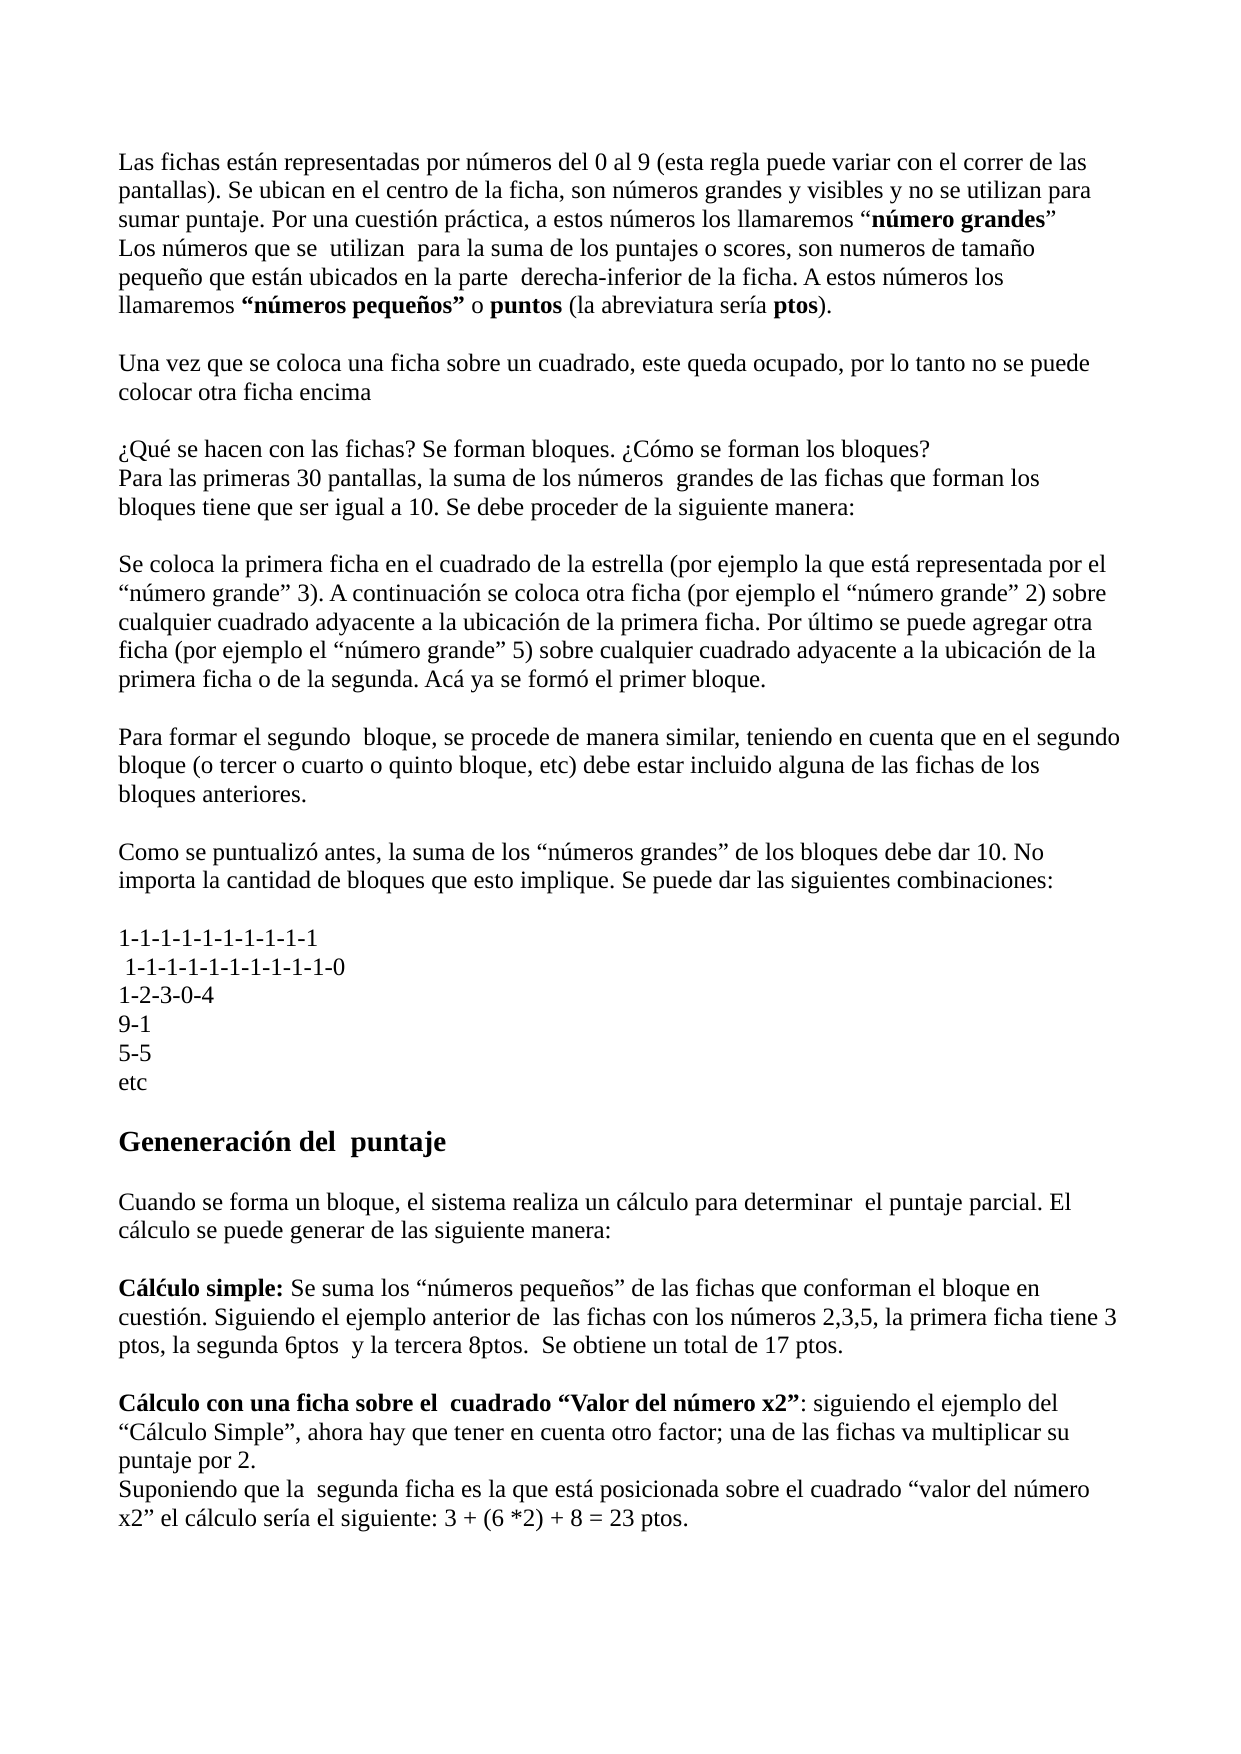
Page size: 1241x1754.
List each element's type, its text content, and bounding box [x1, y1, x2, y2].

text Cálculo con una ficha sobre el cuadrado “Valor del número x2”: siguiendo el ejemplo del “Cálculo Simple”, ahora hay que tener en cuenta otro factor; una de las fichas va multiplicar su puntaje por 2. [118, 1388, 1122, 1474]
text Como se puntualizó antes, la suma de los “números grandes” de los bloques debe dar 10. No importa la cantidad de bloques que esto implique. Se puede dar las siguientes combinaciones: [118, 837, 1122, 894]
text Los números que se utilizan para la suma de los puntajes o scores, son numeros de tamaño pequeño que están ubicados en la parte derecha-inferior de la ficha. A estos números los llamaremos “números pequeños” o puntos (la abreviatura sería ptos). [118, 233, 1122, 319]
text Suponiendo que la segunda ficha es la que está posicionada sobre el cuadrado “valor del número x2” el cálculo sería el siguiente: 3 + (6 *2) + 8 = 23 ptos. [118, 1474, 1122, 1532]
text Para formar el segundo bloque, se procede de manera similar, teniendo en cuenta que en el segundo bloque (o tercer o cuarto o quinto bloque, etc) debe estar incluido alguna de las fichas de los bloques anteriores. [118, 722, 1122, 808]
text 1-1-1-1-1-1-1-1-1-1-0 [118, 952, 1122, 981]
text 1-2-3-0-4 [118, 981, 1122, 1009]
text Cuando se forma un bloque, el sistema realiza un cálculo para determinar el puntaje parcial. El cálculo se puede generar de las siguiente manera: [118, 1187, 1122, 1244]
text 9-1 [118, 1009, 1122, 1038]
text Una vez que se coloca una ficha sobre un cuadrado, este queda ocupado, por lo tanto no se puede colocar otra ficha encima [118, 348, 1122, 406]
text Para las primeras 30 pantallas, la suma de los números grandes de las fichas que forman los bloques tiene que ser igual a 10. Se debe proceder de la siguiente manera: [118, 463, 1122, 521]
text 1-1-1-1-1-1-1-1-1-1 [118, 923, 1122, 952]
text Cálćulo simple: Se suma los “números pequeños” de las fichas que conforman el bloque en cuestión. Siguiendo el ejemplo anterior de las fichas con los números 2,3,5, la primera ficha tiene 3 ptos, la segunda 6ptos y la tercera 8ptos. Se obtiene un total de 17 ptos. [118, 1273, 1122, 1359]
text Se coloca la primera ficha en el cuadrado de la estrella (por ejemplo la que está representada por el “número grande” 3). A continuación se coloca otra ficha (por ejemplo el “número grande” 2) sobre cualquier cuadrado adyacente a la ubicación de la primera ficha. Por último se puede agregar otra ficha (por ejemplo el “número grande” 5) sobre cualquier cuadrado adyacente a la ubicación de la primera ficha o de la segunda. Acá ya se formó el primer bloque. [118, 549, 1122, 693]
text ¿Qué se hacen con las fichas? Se forman bloques. ¿Cómo se forman los bloques? [118, 434, 1122, 463]
text Las fichas están representadas por números del 0 al 9 (esta regla puede variar con el correr de las pantallas). Se ubican en el centro de la ficha, son números grandes y visibles y no se utilizan para sumar puntaje. Por una cuestión práctica, a estos números los llamaremos “número grandes” [118, 147, 1122, 233]
text etc [118, 1067, 1122, 1096]
text 5-5 [118, 1038, 1122, 1067]
text Geneneración del puntaje [118, 1124, 1122, 1158]
